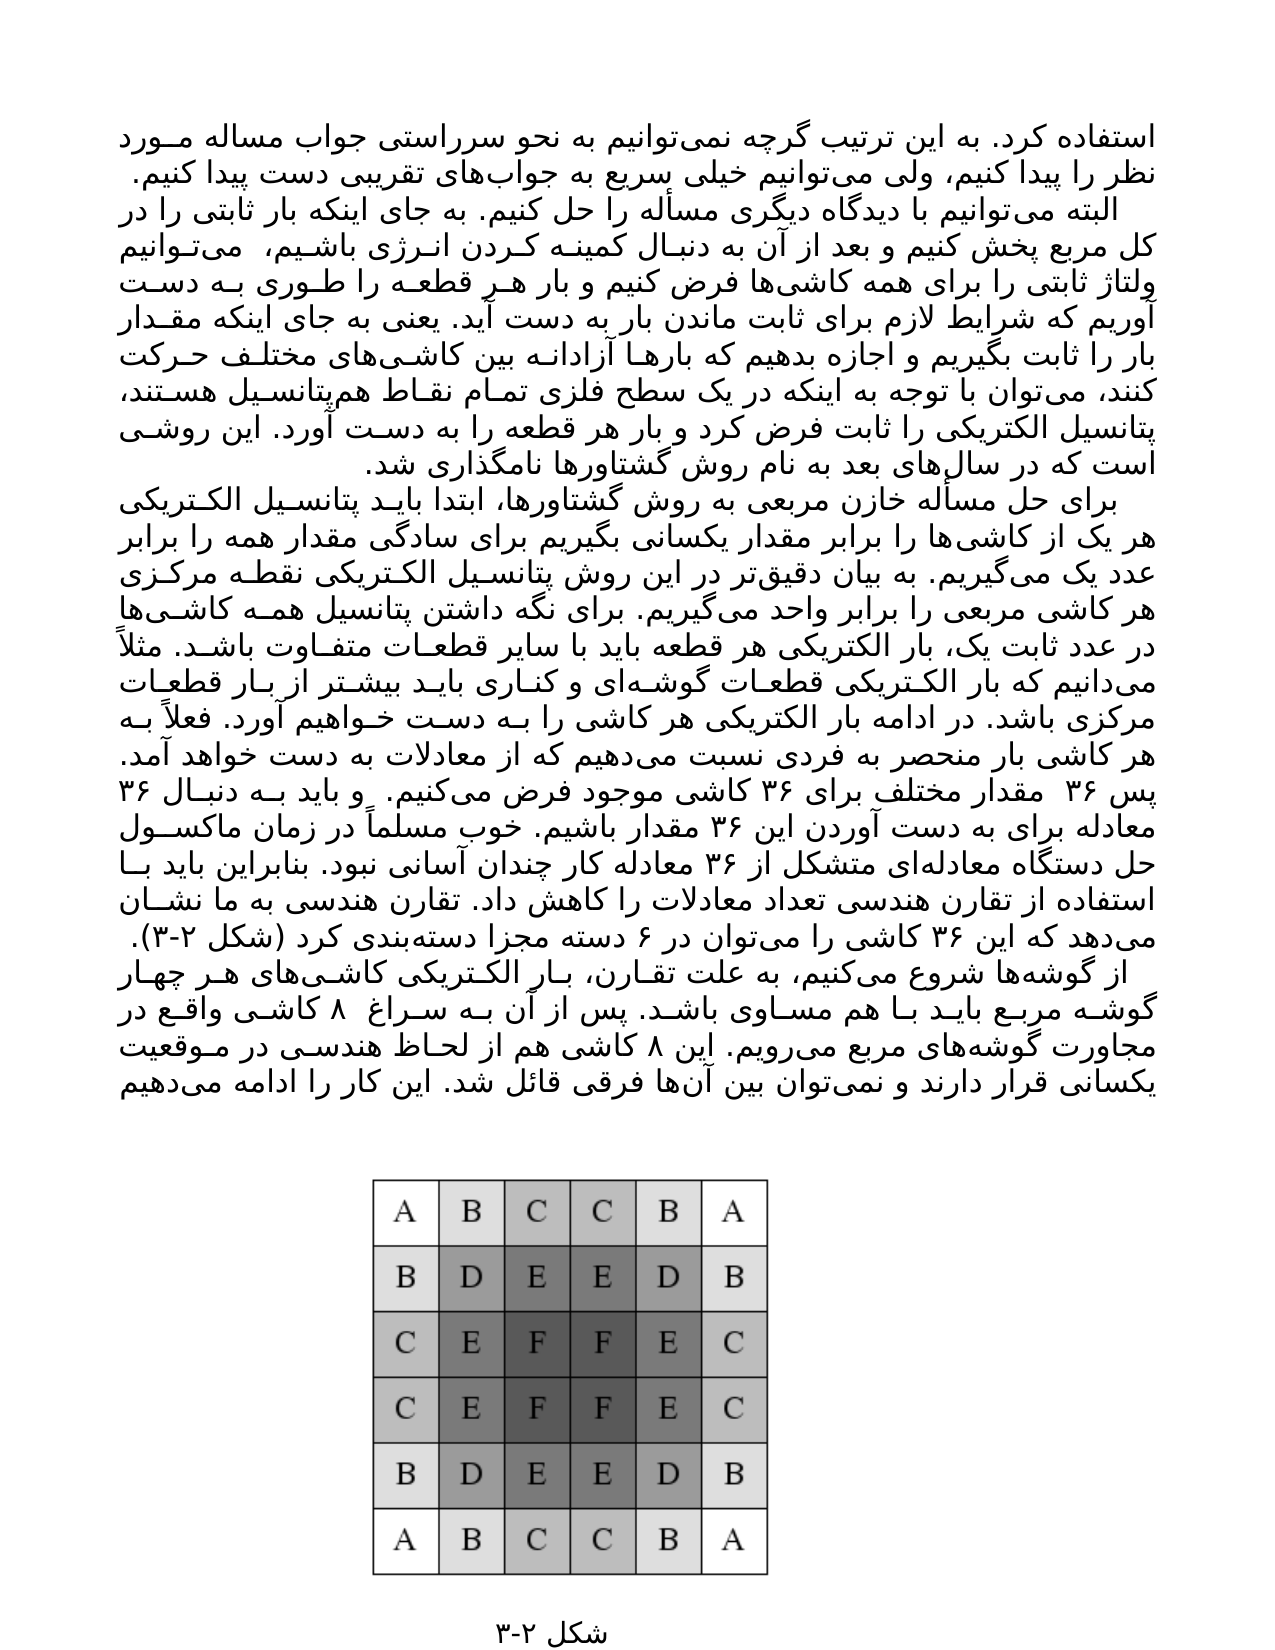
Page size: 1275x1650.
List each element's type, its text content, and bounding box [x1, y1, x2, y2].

text البته می‌توانیم با دیدگاه دیگری مسأله را حل کنیم. به جای اینکه بار ثابتی را در کل مربع پخش کنیم و بعد از آن به دنبال کمینه کردن انرژی باشیم، می‌توانیم ولتاژ ثابتی را برای همه کاشی‌ها فرض کنیم و بار هر قطعه را طوری به دست آوریم که شرایط لازم برای ثابت ماندن بار به دست آید. یعنی به جای اینکه مقدار بار را ثابت بگیریم و اجازه بدهیم که بارها آزادانه بین کاشی‌های مختلف حرکت کنند، می‌توان با توجه به اینکه در یک سطح فلزی تمام نقاط هم‌پتانسیل هستند، پتانسیل الکتریکی را ثابت فرض کرد و بار هر قطعه را به دست آورد. این روشی است که در سال‌های بعد به نام روش گشتاورها نامگذاری شد. [118, 191, 1157, 482]
text برای حل مسأله خازن مربعی به روش گشتاورها، ابتدا باید پتانسیل الکتریکی هر یک از کاشی‌ها را برابر مقدار یکسانی بگیریم برای سادگی مقدار همه را برابر عدد یک می‌گیریم. به بیان دقیق‌تر در این روش پتانسیل الکتریکی نقطه مرکزی هر کاشی مربعی را برابر واحد می‌گیریم. برای نگه داشتن پتانسیل همه کاشی‌ها در عدد ثابت یک، بار الکتریکی هر قطعه باید با سایر قطعات متفاوت باشد. مثلاً می‌دانیم که بار الکتریکی قطعات گوشه‌ای و کناری باید بیشتر از بار قطعات مرکزی باشد. در ادامه بار الکتریکی هر کاشی را به دست خواهیم آورد. فعلاً به هر کاشی بار منحصر به فردی نسبت می‌دهیم که از معادلات به دست خواهد آمد. پس ۳۶ مقدار مختلف برای ۳۶ کاشی موجود فرض می‌کنیم. و باید به دنبال ۳۶ معادله برای به دست آوردن این ۳۶ مقدار باشیم. خوب مسلماً در زمان ماکسول حل دستگاه معادله‌ای متشکل از ۳۶ معادله کار چندان آسانی نبود. بنابراین باید با استفاده از تقارن هندسی تعداد معادلات را کاهش داد. تقارن هندسی به ما نشان می‌دهد که این ۳۶ کاشی را می‌توان در ۶ دسته مجزا دسته‌بندی کرد (شکل ۲-۳). [118, 482, 1157, 954]
text از گوشه‌ها شروع می‌کنیم، به علت تقارن، بار الکتریکی کاشی‌های هر چهار گوشه مربع باید با هم مساوی باشد. پس از آن به سراغ ۸ کاشی واقع در مجاورت گوشه‌های مربع می‌رویم. این ۸ کاشی هم از لحاظ هندسی در موقعیت یکسانی قرار دارند و نمی‌توان بین آن‌ها فرقی قائل شد. این کار را ادامه می‌دهیم تا هر یک از ۳۶ کاشی را در یکی از دسته‌های ۶گانه جای دهیم. در نهایت ۶ مقدار مستقل را باید از دستگاهی از ۶ معادله مستقل از هم به دست آورد. [118, 954, 1157, 1100]
text شکل ۲-۳ [340, 1616, 809, 1650]
picture [340, 1147, 809, 1616]
text یکی از روش‌های حل این مسأله استفاده از روش کمینه کردن انرژی است. بدیهی است که بار الکتریکی کاشی‌هایی که در گوشه‌ها قرار گرفته‌اند یعنی کاشی‌های ۱، ۶، ۳۱ و ۳۶ از بار الکتریکی کاشی‌های مرکزی بیشتر است. در یک مربع فلزی که بارها می‌توانند به صورت آزادانه حرکت کنند، توزیع بار الکتریکی مابین کاشی‌ها به گونه‌ای اتفاق خواهد افتاد که سیستم از لحاظ انرژی الکتریکی در حالت کمینه قرار بگیرد. پس می‌توان با فرض ثابت بودن کل بار و با کمینه کردن میزان انرژی الکتریکی، توزیع بار میان کاشی‌ها را به دست آورد. اگر تعداد مربع‌ها به اندازه کافی زیاد باشد، با دقت خوبی می‌توان توزیع بار الکتریکی را در صفحه مربعی به دست آورد. برای کمینه کردن انرژی می‌توان از روش‌های عددی استفاده کرد. به این ترتیب گرچه نمی‌توانیم به نحو سرراستی جواب مساله مورد نظر را پیدا کنیم، ولی می‌توانیم خیلی سریع به جواب‌های تقریبی دست پیدا کنیم. [118, 118, 1157, 191]
